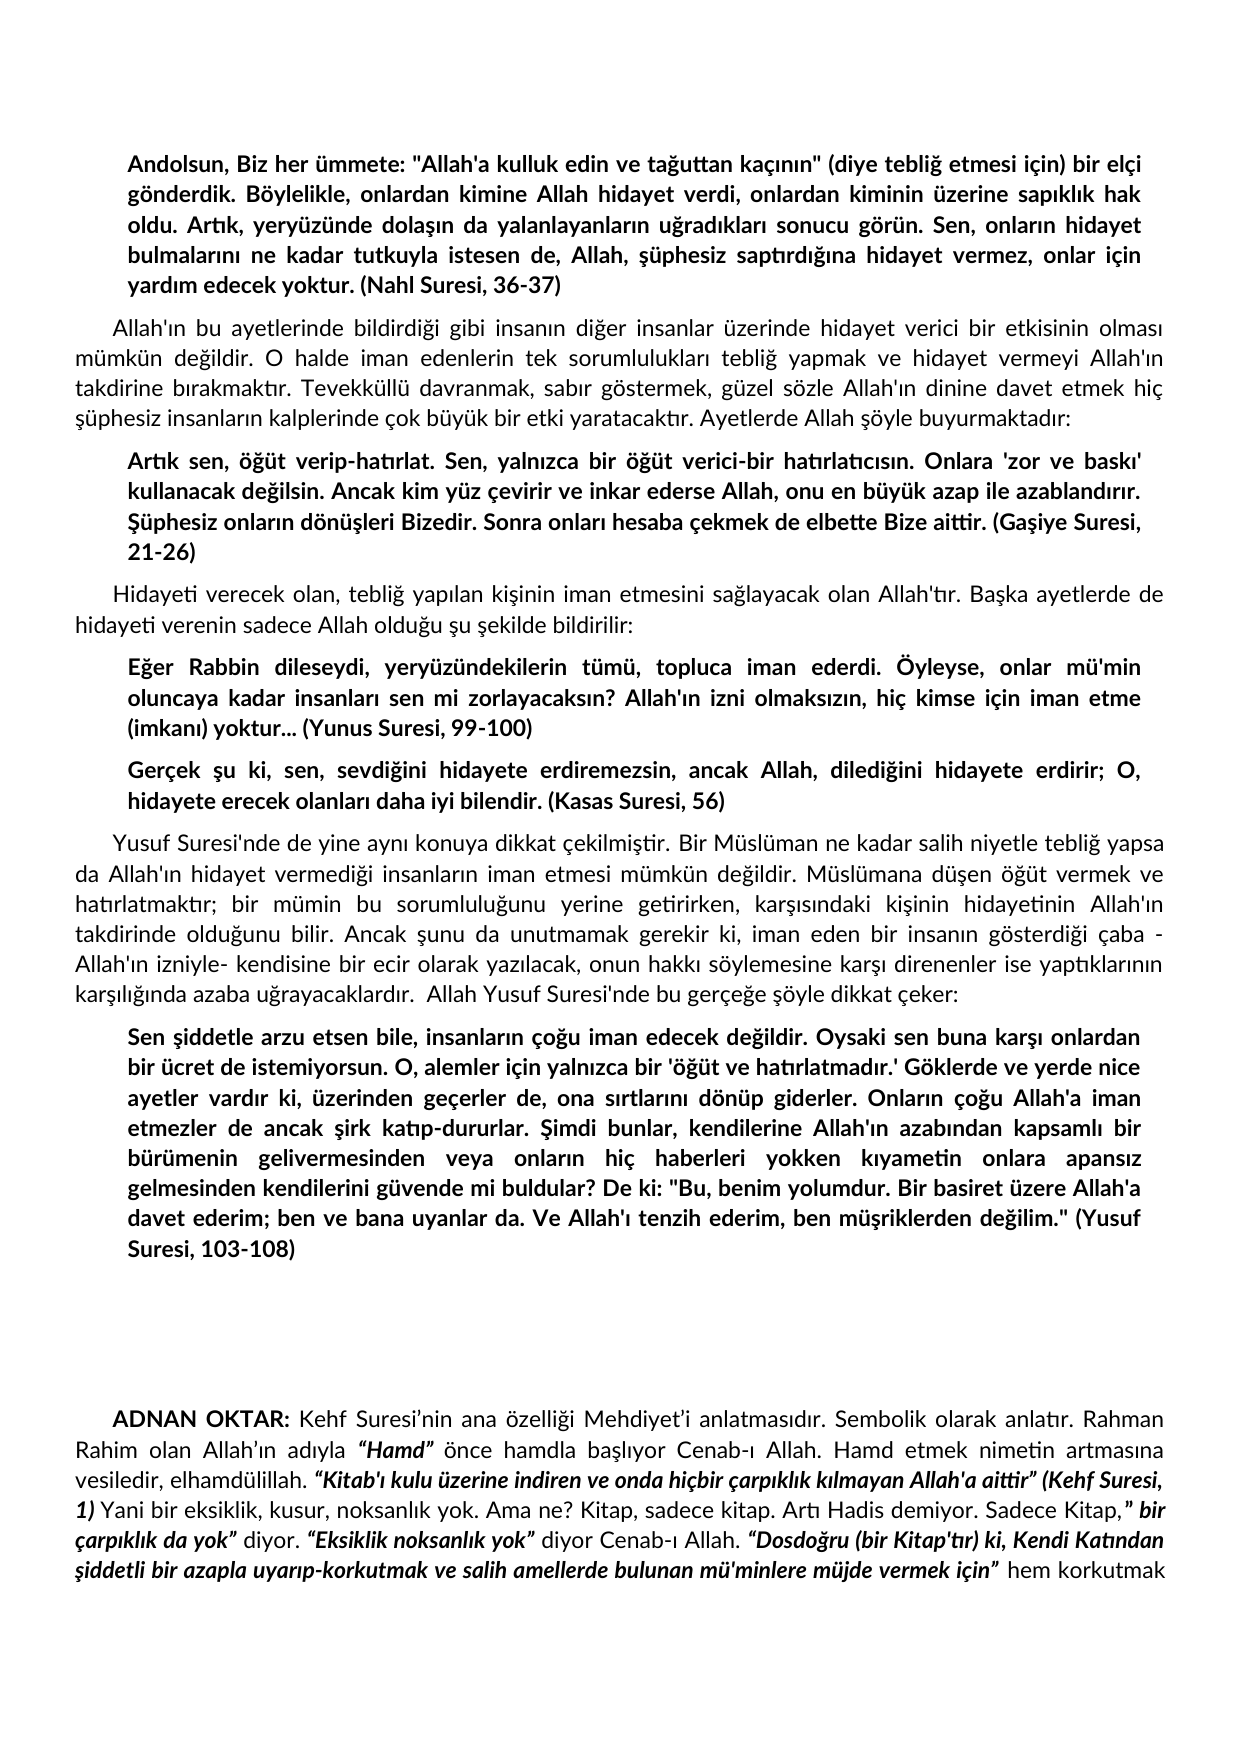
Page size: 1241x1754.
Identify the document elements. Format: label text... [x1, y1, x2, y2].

text Andolsun, Biz her ümmete: "Allah'a kulluk edin ve tağuttan kaçının" (diye tebliğ etmesi için) bir elçi gönderdik. Böylelikle, onlardan kimine Allah hidayet verdi, onlardan kiminin üzerine sapıklık hak oldu. Artık, yeryüzünde dolaşın da yalanlayanların uğradıkları sonucu görün. Sen, onların hidayet bulmalarını ne kadar tutkuyla istesen de, Allah, şüphesiz saptırdığına hidayet vermez, onlar için yardım edecek yoktur. (Nahl Suresi, 36-37) [127, 150, 1143, 298]
text Artık sen, öğüt verip-hatırlat. Sen, yalnızca bir öğüt verici-bir hatırlatıcısın. Onlara 'zor ve baskı' kullanacak değilsin. Ancak kim yüz çevirir ve inkar ederse Allah, onu en büyük azap ile azablandırır. Şüphesiz onların dönüşleri Bizedir. Sonra onları hesaba çekmek de elbette Bize aittir. (Gaşiye Suresi, 21-26) [127, 447, 1143, 565]
text Yusuf Suresi'nde de yine aynı konuya dikkat çekilmiştir. Bir Müslüman ne kadar salih niyetle tebliğ yapsa da Allah'ın hidayet vermediği insanların iman etmesi mümkün değildir. Müslümana düşen öğüt vermek ve hatırlatmaktır; bir mümin bu sorumluluğunu yerine getirirken, karşısındaki kişinin hidayetinin Allah'ın takdirinde olduğunu bilir. Ancak şunu da unutmamak gerekir ki, iman eden bir insanın gösterdiği çaba -Allah'ın izniyle- kendisine bir ecir olarak yazılacak, onun hakkı söylemesine karşı direnenler ise yaptıklarının karşılığında azaba uğrayacaklardır. Allah Yusuf Suresi'nde bu gerçeğe şöyle dikkat çeker: [75, 829, 1165, 1008]
text Eğer Rabbin dileseydi, yeryüzündekilerin tümü, topluca iman ederdi. Öyleyse, onlar mü'min oluncaya kadar insanları sen mi zorlayacaksın? Allah'ın izni olmaksızın, hiç kimse için iman etme (imkanı) yoktur... (Yunus Suresi, 99-100) [127, 653, 1143, 741]
text Hidayeti verecek olan, tebliğ yapılan kişinin iman etmesini sağlayacak olan Allah'tır. Başka ayetlerde de hidayeti verenin sadece Allah olduğu şu şekilde bildirilir: [75, 580, 1165, 638]
text ADNAN OKTAR: Kehf Suresi’nin ana özelliği Mehdiyet’i anlatmasıdır. Sembolik olarak anlatır. Rahman Rahim olan Allah’ın adıyla “Hamd” önce hamdla başlıyor Cenab-ı Allah. Hamd etmek nimetin artmasına vesiledir, elhamdülillah. “Kitab'ı kulu üzerine indiren ve onda hiçbir çarpıklık kılmayan Allah'a aittir” (Kehf Suresi, 1) Yani bir eksiklik, kusur, noksanlık yok. Ama ne? Kitap, sadece kitap. Artı Hadis demiyor. Sadece Kitap,” bir çarpıklık da yok” diyor. “Eksiklik noksanlık yok” diyor Cenab-ı Allah. “Dosdoğru (bir Kitap'tır) ki, Kendi Katından şiddetli bir azapla uyarıp-korkutmak ve salih amellerde bulunan mü'minlere müjde vermek için” hem korkutmak [75, 1405, 1165, 1584]
text Allah'ın bu ayetlerinde bildirdiği gibi insanın diğer insanlar üzerinde hidayet verici bir etkisinin olması mümkün değildir. O halde iman edenlerin tek sorumlulukları tebliğ yapmak ve hidayet vermeyi Allah'ın takdirine bırakmaktır. Tevekküllü davranmak, sabır göstermek, güzel sözle Allah'ın dinine davet etmek hiç şüphesiz insanların kalplerinde çok büyük bir etki yaratacaktır. Ayetlerde Allah şöyle buyurmaktadır: [75, 313, 1165, 432]
text Gerçek şu ki, sen, sevdiğini hidayete erdiremezsin, ancak Allah, dilediğini hidayete erdirir; O, hidayete erecek olanları daha iyi bilendir. (Kasas Suresi, 56) [127, 756, 1143, 814]
text Sen şiddetle arzu etsen bile, insanların çoğu iman edecek değildir. Oysaki sen buna karşı onlardan bir ücret de istemiyorsun. O, alemler için yalnızca bir 'öğüt ve hatırlatmadır.' Göklerde ve yerde nice ayetler vardır ki, üzerinden geçerler de, ona sırtlarını dönüp giderler. Onların çoğu Allah'a iman etmezler de ancak şirk katıp-dururlar. Şimdi bunlar, kendilerine Allah'ın azabından kapsamlı bir bürümenin gelivermesinden veya onların hiç haberleri yokken kıyametin onlara apansız gelmesinden kendilerini güvende mi buldular? De ki: "Bu, benim yolumdur. Bir basiret üzere Allah'a davet ederim; ben ve bana uyanlar da. Ve Allah'ı tenzih ederim, ben müşriklerden değilim." (Yusuf Suresi, 103-108) [127, 1023, 1143, 1262]
